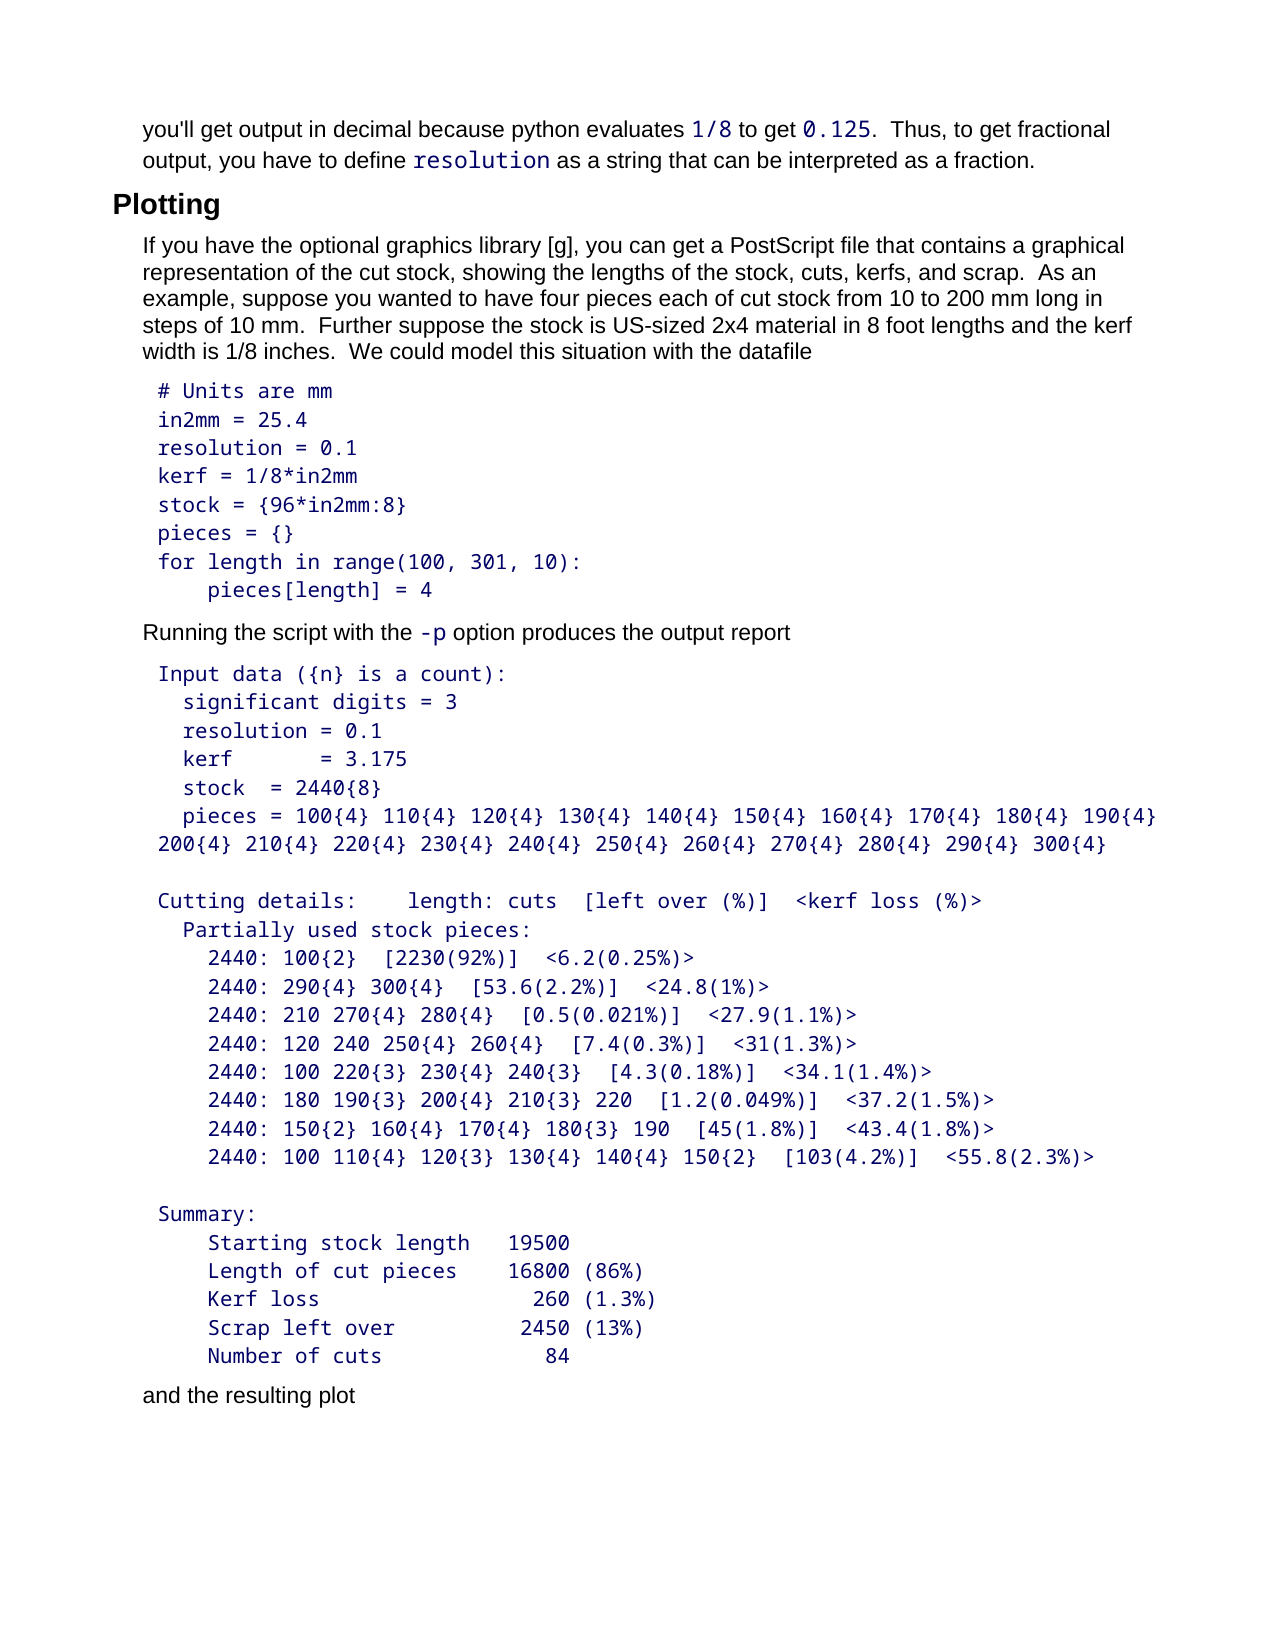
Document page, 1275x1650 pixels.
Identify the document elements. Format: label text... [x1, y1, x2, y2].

text for length in range(100, 301, 10): [157, 547, 1162, 575]
text 2440: 150{2} 160{4} 170{4} 180{3} 190 [45(1.8%)] <43.4(1.8%)> [157, 1114, 1162, 1142]
text pieces = {} [157, 518, 1162, 547]
text Kerf loss 260 (1.3%) [157, 1284, 1162, 1313]
text Input data ({n} is a count): [157, 659, 1162, 687]
text 2440: 210 270{4} 280{4} [0.5(0.021%)] <27.9(1.1%)> [157, 1000, 1162, 1029]
text Cutting details: length: cuts [left over (%)] <kerf loss (%)> [157, 886, 1162, 915]
subtitle Plotting [112, 187, 1162, 221]
text # Units are mm [157, 376, 1162, 405]
text pieces = 100{4} 110{4} 120{4} 130{4} 140{4} 150{4} 160{4} 170{4} 180{4} 190{4} 200{4} 210{4} 220{4} 230{4} 240{4} 250{4} 260{4} 270{4} 280{4} 290{4} 300{4} [157, 801, 1162, 858]
text 2440: 290{4} 300{4} [53.6(2.2%)] <24.8(1%)> [157, 972, 1162, 1000]
text kerf = 3.175 [157, 744, 1162, 773]
text Running the script with the -p option produces the output report [142, 616, 1162, 647]
text 2440: 100 110{4} 120{3} 130{4} 140{4} 150{2} [103(4.2%)] <55.8(2.3%)> [157, 1142, 1162, 1171]
text and the resulting plot [142, 1382, 1162, 1408]
text significant digits = 3 [157, 687, 1162, 716]
text 2440: 120 240 250{4} 260{4} [7.4(0.3%)] <31(1.3%)> [157, 1029, 1162, 1057]
text Scrap left over 2450 (13%) [157, 1313, 1162, 1341]
text Summary: [157, 1199, 1162, 1228]
text Number of cuts 84 [157, 1341, 1162, 1370]
text If you have the optional graphics library [g], you can get a PostScript file that contains a graphical representation of the cut stock, showing the lengths of the stock, cuts, kerfs, and scrap. As an example, suppose you wanted to have four pieces each of cut stock from 10 to 200 mm long in steps of 10 mm. Further suppose the stock is US-sized 2x4 material in 8 foot lengths and the kerf width is 1/8 inches. We could model this situation with the datafile [142, 232, 1162, 364]
text kerf = 1/8*in2mm [157, 462, 1162, 490]
text stock = {96*in2mm:8} [157, 490, 1162, 518]
text resolution = 0.1 [157, 433, 1162, 462]
text Partially used stock pieces: [157, 915, 1162, 943]
text pieces[length] = 4 [157, 575, 1162, 604]
text 2440: 100 220{3} 230{4} 240{3} [4.3(0.18%)] <34.1(1.4%)> [157, 1057, 1162, 1086]
text 2440: 100{2} [2230(92%)] <6.2(0.25%)> [157, 943, 1162, 972]
text you'll get output in decimal because python evaluates 1/8 to get 0.125. Thus, to get fractional output, you have to define resolution as a string that can be interpreted as a fraction. [142, 112, 1162, 175]
text resolution = 0.1 [157, 716, 1162, 744]
text in2mm = 25.4 [157, 405, 1162, 433]
text Length of cut pieces 16800 (86%) [157, 1256, 1162, 1284]
text 2440: 180 190{3} 200{4} 210{3} 220 [1.2(0.049%)] <37.2(1.5%)> [157, 1086, 1162, 1114]
text Starting stock length 19500 [157, 1228, 1162, 1256]
text stock = 2440{8} [157, 773, 1162, 801]
